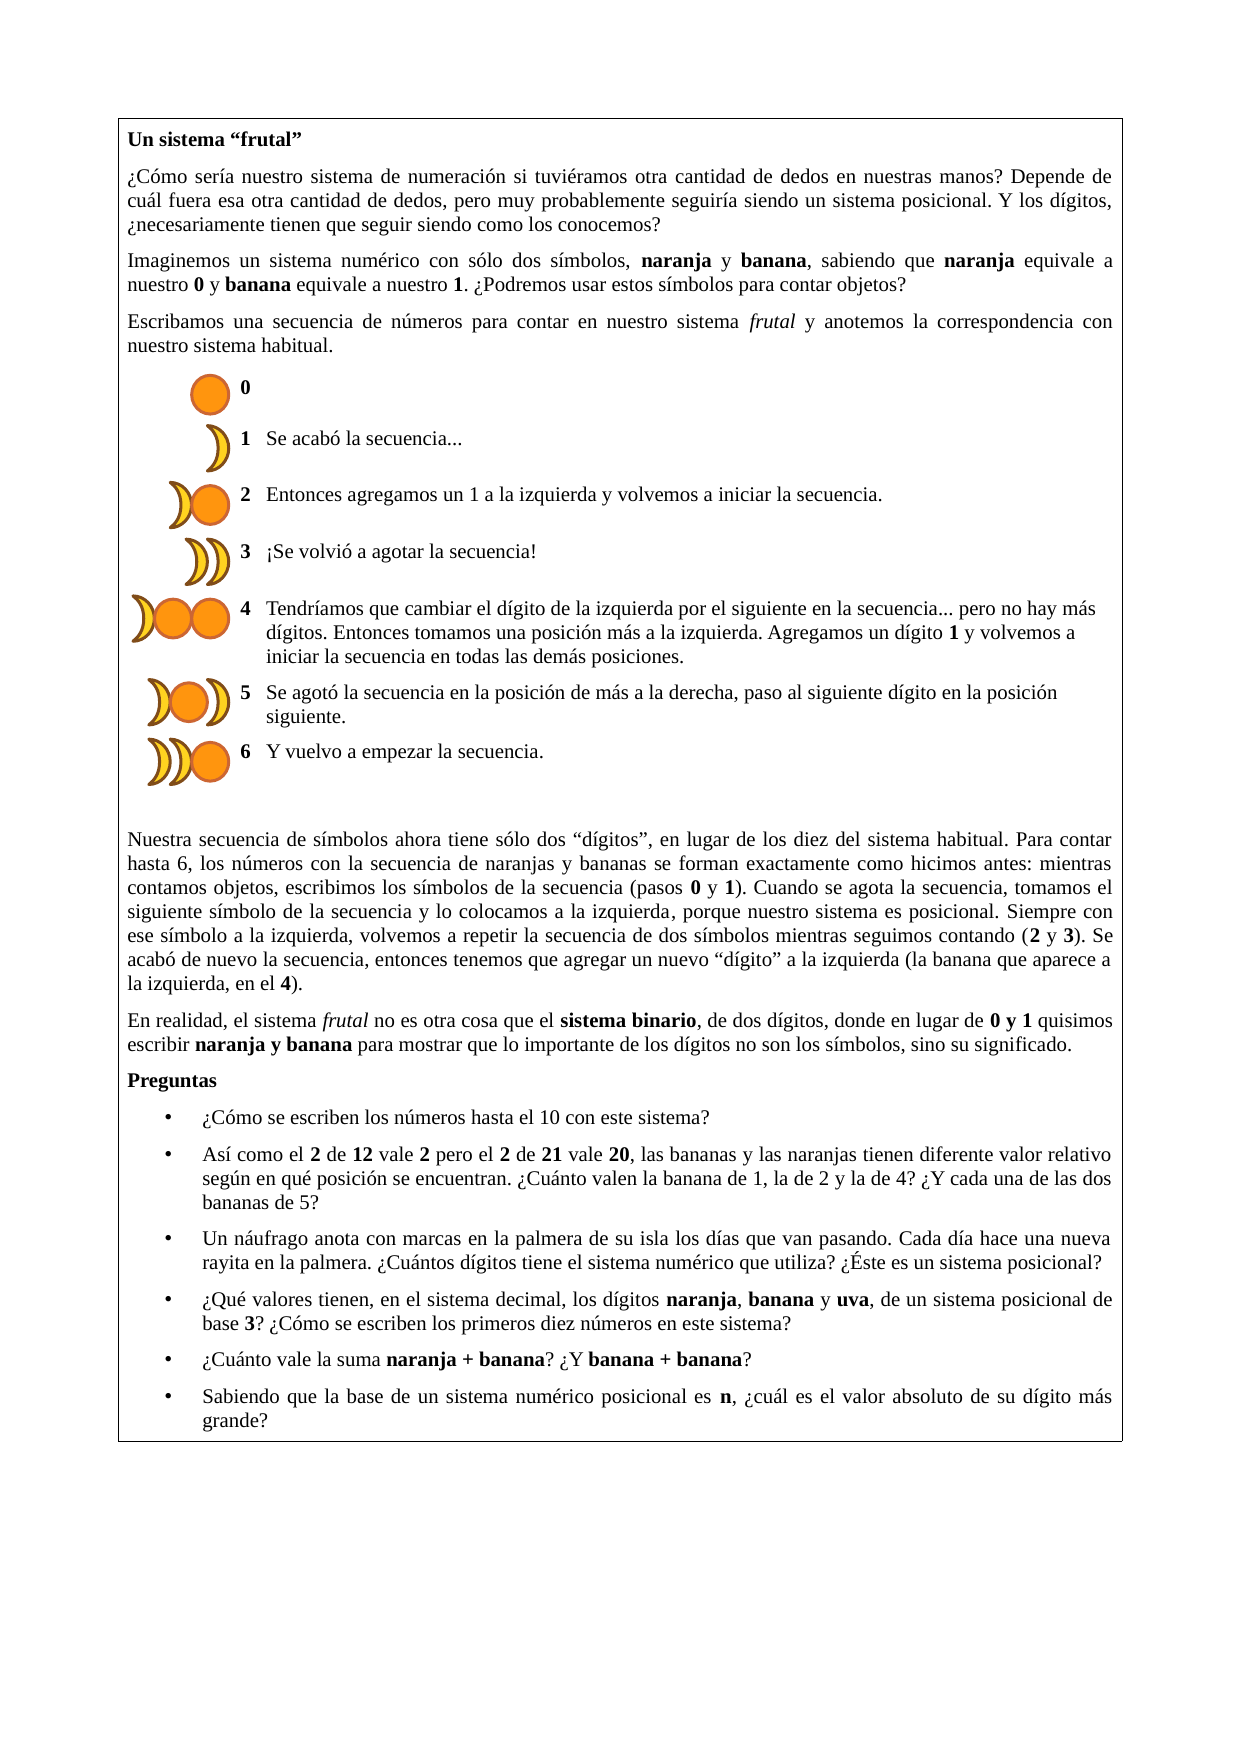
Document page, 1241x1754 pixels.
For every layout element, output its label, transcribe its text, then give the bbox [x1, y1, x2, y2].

table_header [260, 370, 1113, 420]
table_cell Se acabó la secuencia... [260, 420, 1113, 477]
table_cell Y vuelvo a empezar la secuencia. [260, 734, 1113, 790]
table_cell ¡Se volvió a agotar la secuencia! [260, 534, 1113, 590]
table_cell Tendríamos que cambiar el dígito de la izquierda por el siguiente en la secuencia... pero no hay más dígitos. Entonces tomamos una posición más a la izquierda. Agregamos un dígito 1 y volvemos a iniciar la secuencia en todas las demás posiciones. [260, 590, 1113, 674]
table_cell Entonces agregamos un 1 a la izquierda y volvemos a iniciar la secuencia. [260, 477, 1113, 533]
table_cell [127, 477, 234, 533]
table_cell 3 [235, 534, 260, 590]
text En realidad, el sistema frutal no es otra cosa que el sistema binario, de dos dígitos, donde en lugar de 0 y 1 quisimos escribir naranja y banana para mostrar que lo importante de los dígitos no son los símbolos, sino su significado. [127, 1008, 1113, 1056]
table_cell 1 [235, 420, 260, 477]
list Sabiendo que la base de un sistema numérico posicional es n, ¿cuál es el valor absoluto de su dígito más grande? [164, 1384, 1113, 1432]
list Un náufrago anota con marcas en la palmera de su isla los días que van pasando. Cada día hace una nueva rayita en la palmera. ¿Cuántos dígitos tiene el sistema numérico que utiliza? ¿Éste es un sistema posicional? [164, 1226, 1113, 1274]
table_cell Se agotó la secuencia en la posición de más a la derecha, paso al siguiente dígito en la posición siguiente. [260, 674, 1113, 733]
text ¿Cómo sería nuestro sistema de numeración si tuviéramos otra cantidad de dedos en nuestras manos? Depende de cuál fuera esa otra cantidad de dedos, pero muy probablemente seguiría siendo un sistema posicional. Y los dígitos, ¿necesariamente tienen que seguir siendo como los conocemos? [127, 164, 1113, 236]
table_header 0 [235, 370, 260, 420]
table_cell [127, 674, 234, 733]
table_header [127, 370, 234, 420]
text Escribamos una secuencia de números para contar en nuestro sistema frutal y anotemos la correspondencia con nuestro sistema habitual. [127, 309, 1113, 357]
table_cell 6 [235, 734, 260, 790]
text Imaginemos un sistema numérico con sólo dos símbolos, naranja y banana, sabiendo que naranja equivale a nuestro 0 y banana equivale a nuestro 1. ¿Podremos usar estos símbolos para contar objetos? [127, 248, 1113, 296]
list Así como el 2 de 12 vale 2 pero el 2 de 21 vale 20, las bananas y las naranjas tienen diferente valor relativo según en qué posición se encuentran. ¿Cuánto valen la banana de 1, la de 2 y la de 4? ¿Y cada una de las dos bananas de 5? [164, 1141, 1113, 1214]
text Un sistema “frutal” [127, 127, 1113, 151]
table_cell 2 [235, 477, 260, 533]
list ¿Cómo se escriben los números hasta el 10 con este sistema? [164, 1105, 1113, 1129]
table_cell 4 [235, 590, 260, 674]
text Preguntas [127, 1068, 1113, 1092]
table_cell [127, 590, 234, 674]
table_cell [127, 734, 234, 790]
table_cell 5 [235, 674, 260, 733]
text Nuestra secuencia de símbolos ahora tiene sólo dos “dígitos”, en lugar de los diez del sistema habitual. Para contar hasta 6, los números con la secuencia de naranjas y bananas se forman exactamente como hicimos antes: mientras contamos objetos, escribimos los símbolos de la secuencia (pasos 0 y 1). Cuando se agota la secuencia, tomamos el siguiente símbolo de la secuencia y lo colocamos a la izquierda, porque nuestro sistema es posicional. Siempre con ese símbolo a la izquierda, volvemos a repetir la secuencia de dos símbolos mientras seguimos contando (2 y 3). Se acabó de nuevo la secuencia, entonces tenemos que agregar un nuevo “dígito” a la izquierda (la banana que aparece a la izquierda, en el 4). [127, 827, 1113, 995]
table_cell [127, 420, 234, 477]
list ¿Qué valores tienen, en el sistema decimal, los dígitos naranja, banana y uva, de un sistema posicional de base 3? ¿Cómo se escriben los primeros diez números en este sistema? [164, 1287, 1113, 1335]
list ¿Cuánto vale la suma naranja + banana? ¿Y banana + banana? [164, 1347, 1113, 1371]
table_cell [127, 534, 234, 590]
